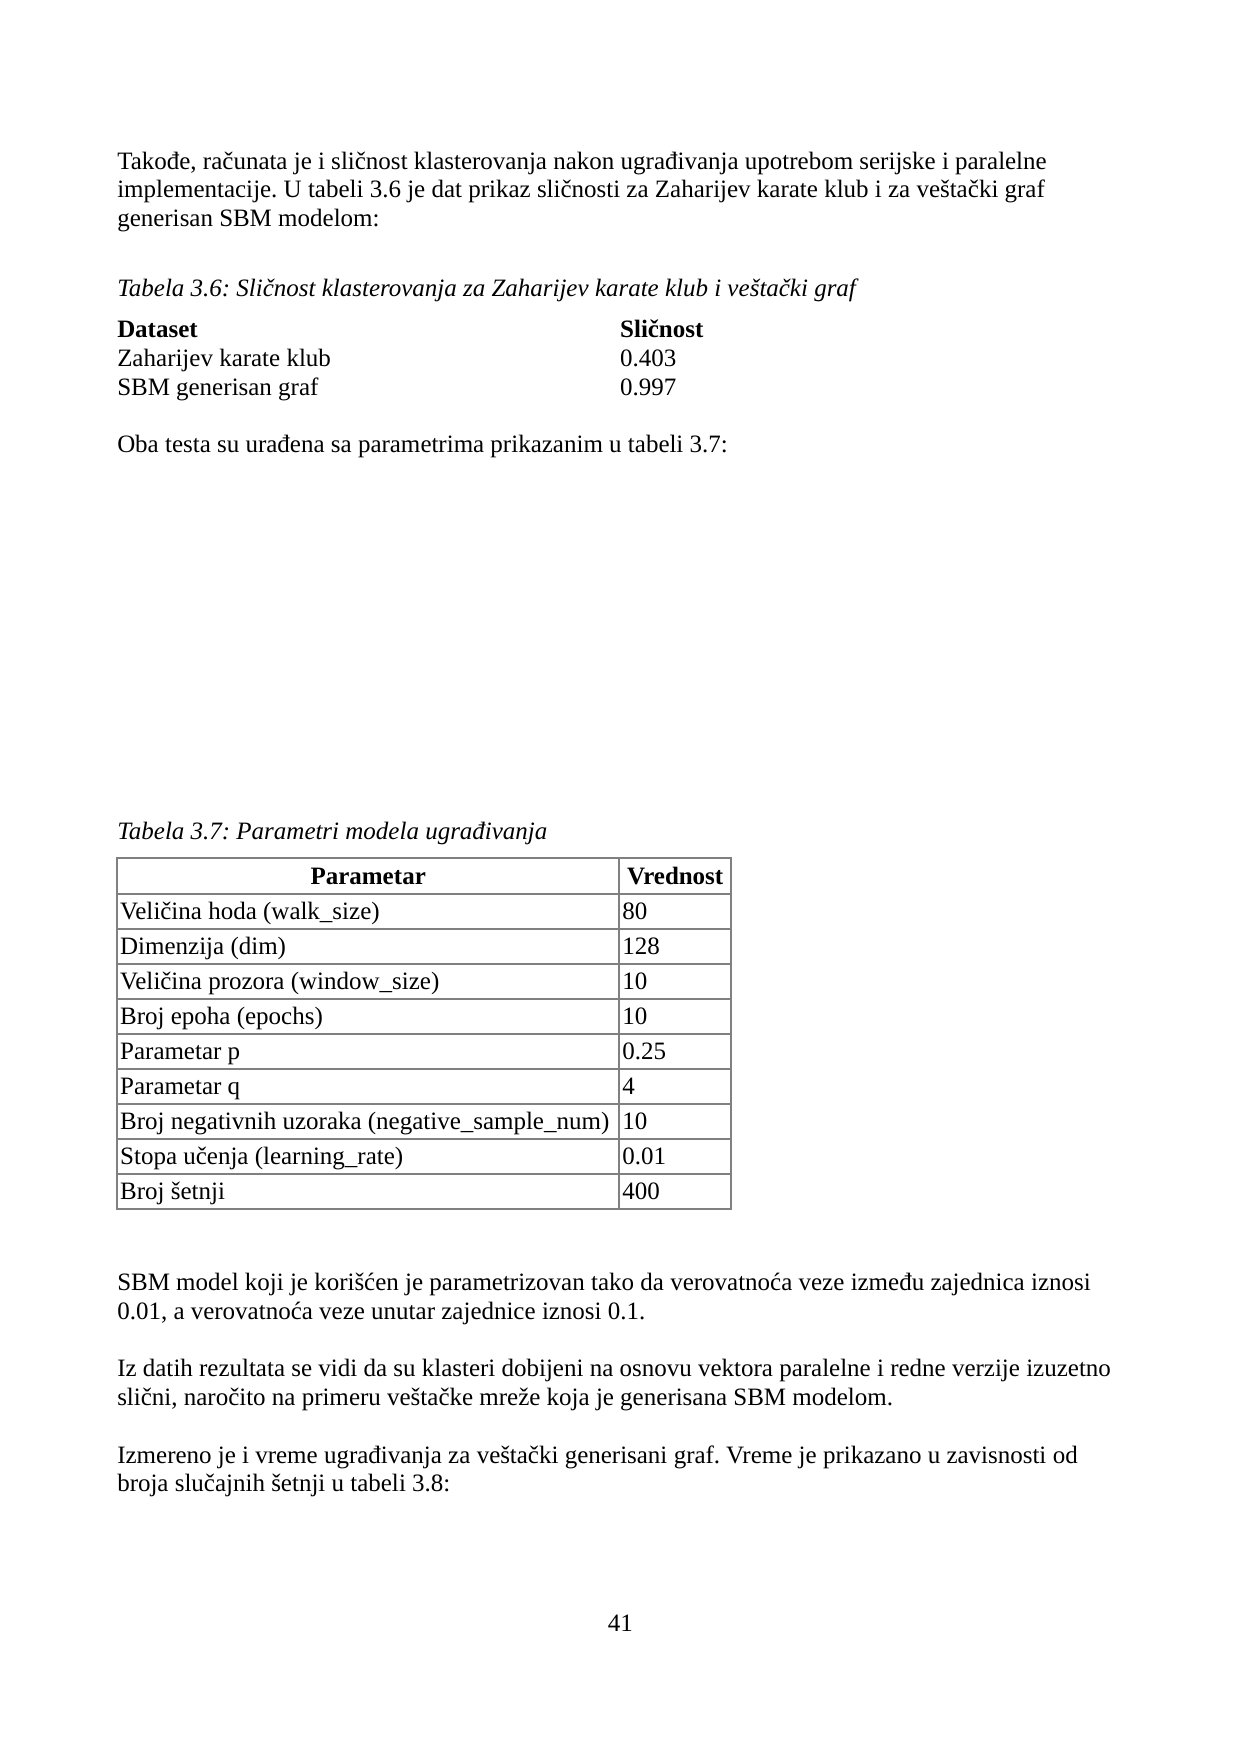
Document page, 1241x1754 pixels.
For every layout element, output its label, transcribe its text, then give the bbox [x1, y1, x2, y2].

table_cell 0.403 [620, 343, 1123, 372]
table_cell 80 [620, 895, 730, 928]
table_cell Parametar q [118, 1070, 618, 1103]
table_cell 400 [620, 1175, 730, 1208]
table_header Dataset [117, 315, 620, 343]
table_cell 10 [620, 965, 730, 998]
text Tabela 3.7: Parametri modela ugrađivanja [117, 816, 1123, 844]
table_cell SBM generisan graf [117, 372, 620, 401]
table_cell Stopa učenja (learning_rate) [118, 1140, 618, 1173]
table_cell Veličina hoda (walk_size) [118, 895, 618, 928]
text Izmereno je i vreme ugrađivanja za veštački generisani graf. Vreme je prikazano u zavisnosti od broja slučajnih šetnji u tabeli 3.8: [117, 1440, 1123, 1497]
table_header Vrednost [620, 859, 730, 893]
table_cell 0.01 [620, 1140, 730, 1173]
table_cell 0.25 [620, 1035, 730, 1068]
text SBM model koji je korišćen je parametrizovan tako da verovatnoća veze između zajednica iznosi 0.01, a verovatnoća veze unutar zajednice iznosi 0.1. [117, 1267, 1123, 1325]
text Takođe, računata je i sličnost klasterovanja nakon ugrađivanja upotrebom serijske i paralelne implementacije. U tabeli 3.6 je dat prikaz sličnosti za Zaharijev karate klub i za veštački graf generisan SBM modelom: [117, 146, 1123, 232]
table_cell 10 [620, 1000, 730, 1033]
table_cell Broj epoha (epochs) [118, 1000, 618, 1033]
table_header Sličnost [620, 315, 1123, 343]
text Iz datih rezultata se vidi da su klasteri dobijeni na osnovu vektora paralelne i redne verzije izuzetno slični, naročito na primeru veštačke mreže koja je generisana SBM modelom. [117, 1353, 1123, 1411]
table_cell 10 [620, 1105, 730, 1138]
table_cell 128 [620, 930, 730, 963]
table_cell Veličina prozora (window_size) [118, 965, 618, 998]
table_cell Zaharijev karate klub [117, 343, 620, 372]
table_header Parametar [118, 859, 618, 893]
table_cell Dimenzija (dim) [118, 930, 618, 963]
table_cell Broj negativnih uzoraka (negative_sample_num) [118, 1105, 618, 1138]
table_cell 0.997 [620, 372, 1123, 401]
text Oba testa su urađena sa parametrima prikazanim u tabeli 3.7: [117, 429, 1123, 458]
table_cell 4 [620, 1070, 730, 1103]
text Tabela 3.6: Sličnost klasterovanja za Zaharijev karate klub i veštački graf [117, 273, 1123, 302]
table_cell Broj šetnji [118, 1175, 618, 1208]
table_cell Parametar p [118, 1035, 618, 1068]
